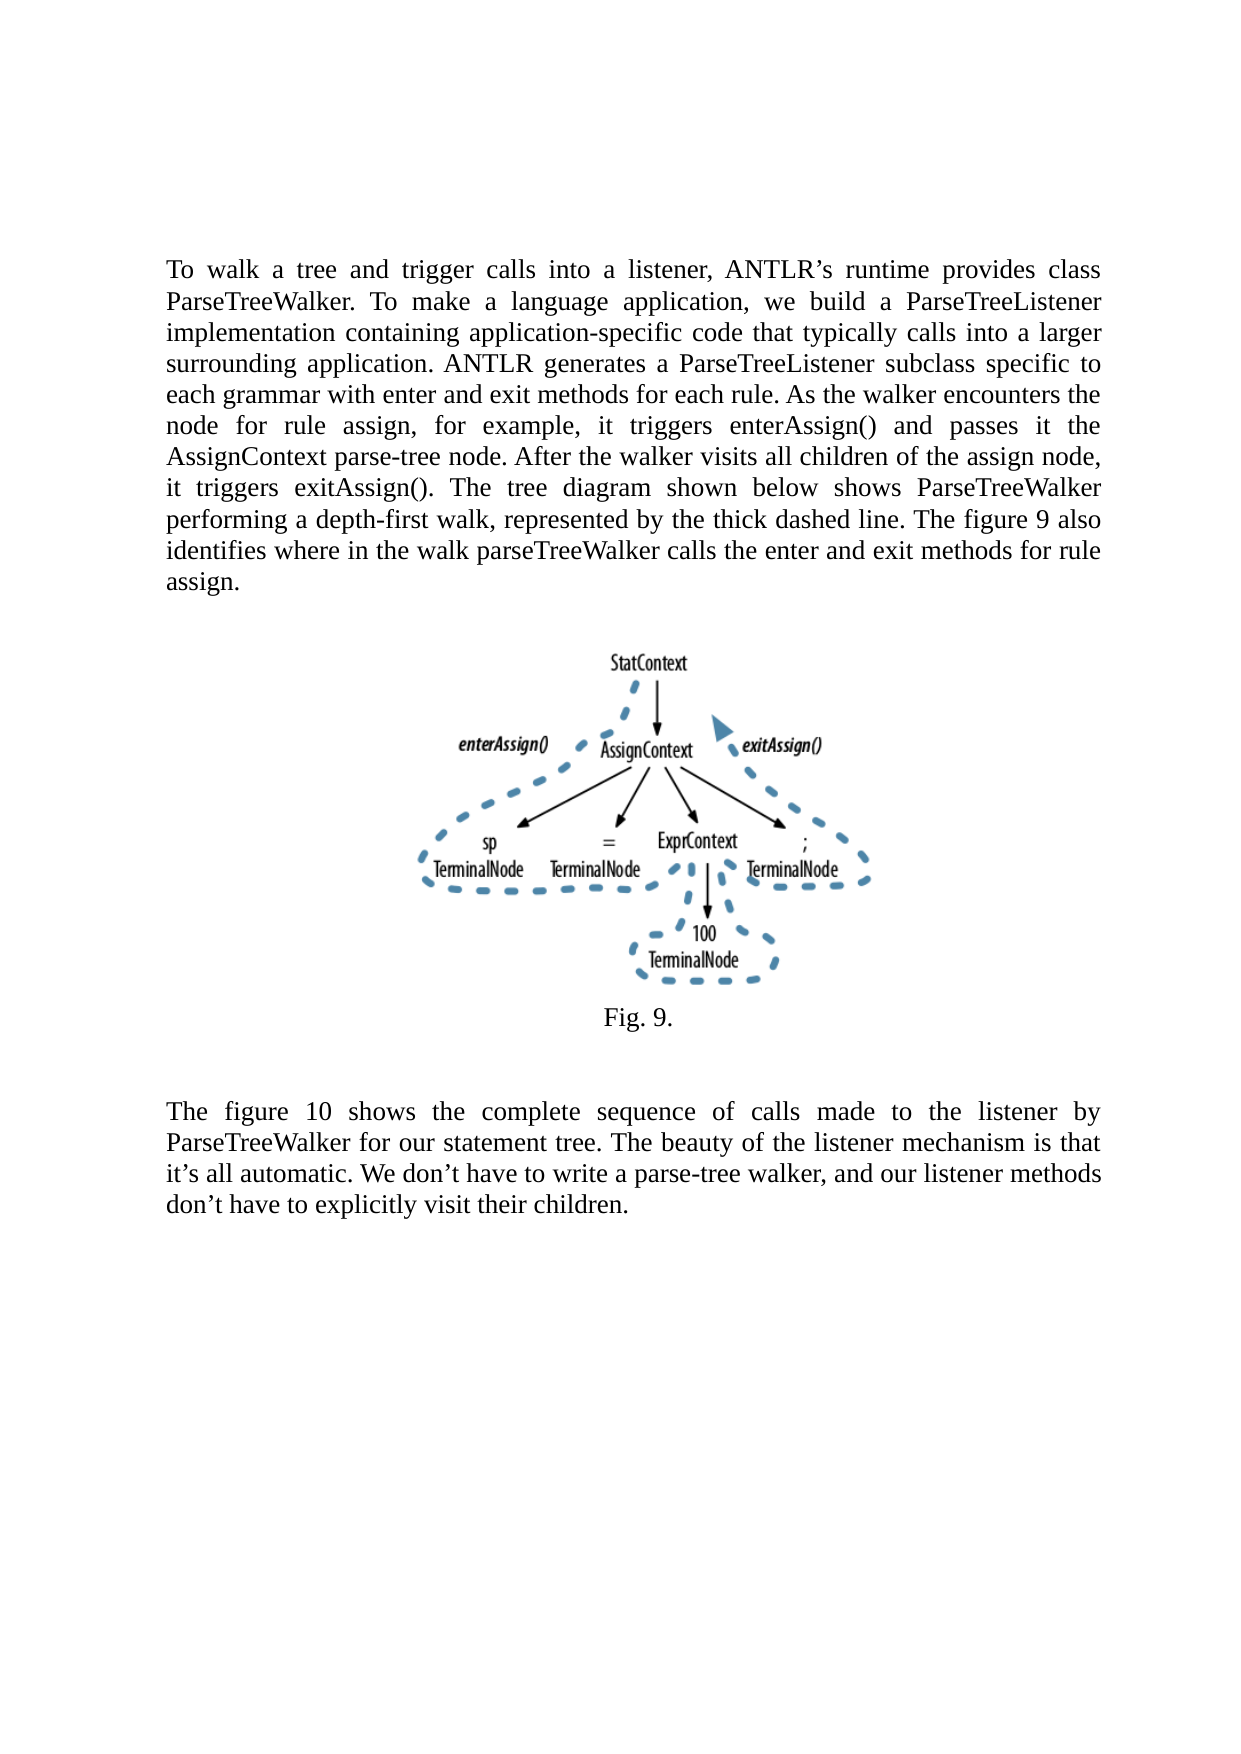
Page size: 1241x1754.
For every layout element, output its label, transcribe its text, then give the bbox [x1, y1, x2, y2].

picture [175, 627, 1112, 1002]
text To walk a tree and trigger calls into a listener, ANTLR’s runtime provides class ParseTreeWalker. To make a language application, we build a ParseTreeListener implementation containing application-specific code that typically calls into a larger surrounding application. ANTLR generates a ParseTreeListener subclass specific to each grammar with enter and exit methods for each rule. As the walker encounters the node for rule assign, for example, it triggers enterAssign() and passes it the AssignContext parse-tree node. After the walker visits all children of the assign node, it triggers exitAssign(). The tree diagram shown below shows ParseTreeWalker performing a depth-first walk, represented by the thick dashed line. The figure 9 also identifies where in the walk parseTreeWalker calls the enter and exit methods for rule assign. [166, 253, 1103, 596]
text The figure 10 shows the complete sequence of calls made to the listener by ParseTreeWalker for our statement tree. The beauty of the listener mechanism is that it’s all automatic. We don’t have to write a parse-tree walker, and our listener methods don’t have to explicitly visit their children. [166, 1095, 1103, 1219]
text Fig. 9. [166, 627, 1103, 1032]
